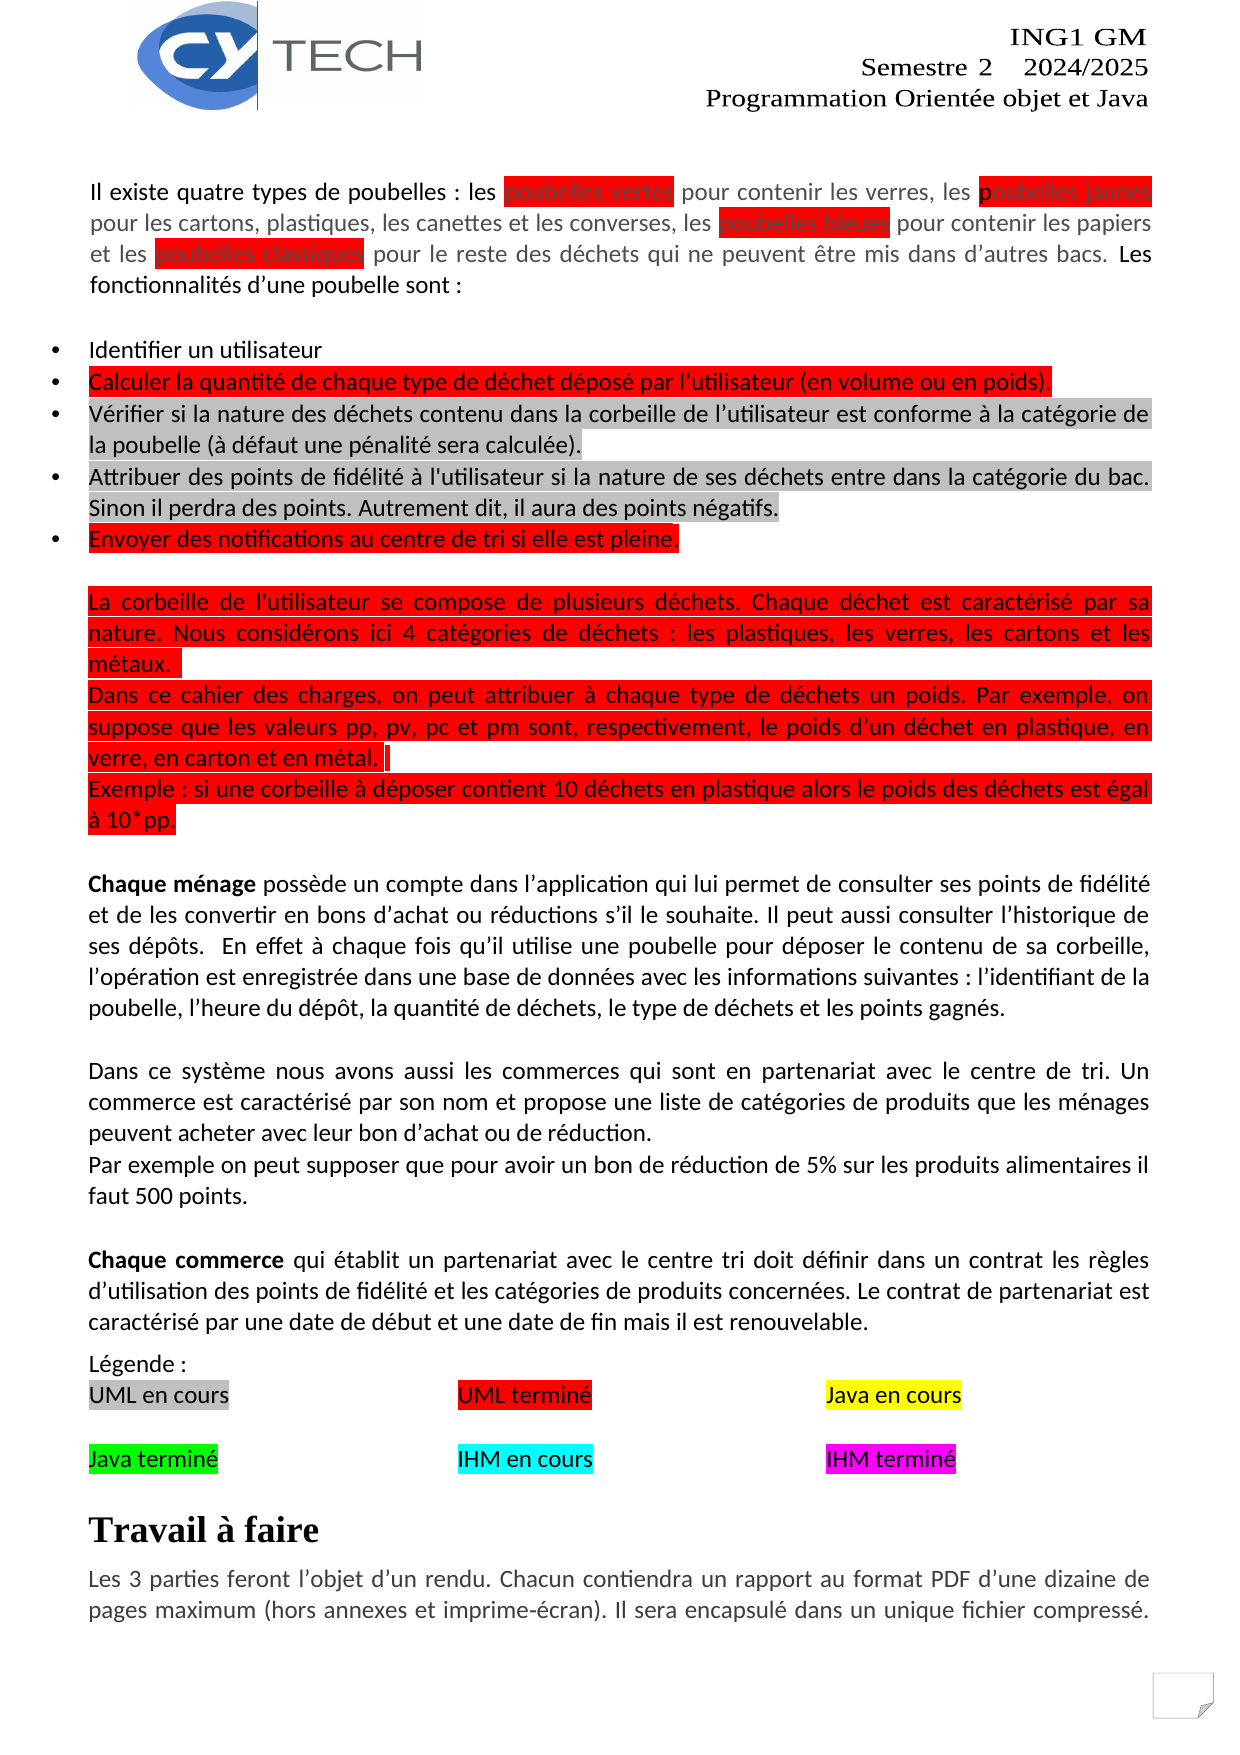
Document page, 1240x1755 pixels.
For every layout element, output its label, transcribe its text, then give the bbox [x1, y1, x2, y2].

text Chaque ménage possède un compte dans l’application qui lui permet de consulter ses points de fidélité et de les convertir en bons d’achat ou réductions s’il le souhaite. Il peut aussi consulter l’historique de ses dépôts. En effet à chaque fois qu’il utilise une poubelle pour déposer le contenu de sa corbeille, l’opération est enregistrée dans une base de données avec les informations suivantes : l’identifiant de la poubelle, l’heure du dépôt, la quantité de déchets, le type de déchets et les points gagnés. [88, 868, 1152, 1022]
list Vérifier si la nature des déchets contenu dans la corbeille de l’utilisateur est conforme à la catégorie de la poubelle (à défaut une pénalité sera calculée). [51, 398, 1152, 460]
list Calculer la quantité de chaque type de déchet déposé par l’utilisateur (en volume ou en poids). [51, 366, 1152, 397]
text Légende : [89, 1348, 1152, 1378]
text Par exemple on peut supposer que pour avoir un bon de réduction de 5% sur les produits alimentaires il faut 500 points. [88, 1149, 1152, 1211]
list Identifier un utilisateur [51, 335, 1152, 365]
text Les 3 parties feront l’objet d’un rendu. Chacun contiendra un rapport au format PDF d’une dizaine de pages maximum (hors annexes et imprime‐écran). Il sera encapsulé dans un unique fichier compressé. [88, 1563, 1152, 1624]
subtitle Travail à faire [88, 1508, 1152, 1551]
text UML en cours UML terminé Java en cours [89, 1380, 1152, 1410]
text Chaque commerce qui établit un partenariat avec le centre tri doit définir dans un contrat les règles d’utilisation des points de fidélité et les catégories de produits concernées. Le contrat de partenariat est caractérisé par une date de début et une date de fin mais il est renouvelable. [88, 1244, 1152, 1336]
text Java terminé IHM en cours IHM terminé [89, 1444, 1152, 1474]
text Exemple : si une corbeille à déposer contient 10 déchets en plastique alors le poids des déchets est égal à 10*pp. [88, 773, 1152, 835]
text Dans ce système nous avons aussi les commerces qui sont en partenariat avec le centre de tri. Un commerce est caractérisé par son nom et propose une liste de catégories de produits que les ménages peuvent acheter avec leur bon d’achat ou de réduction. [88, 1056, 1152, 1148]
text Il existe quatre types de poubelles : les poubelles vertes pour contenir les verres, les poubelles jaunes pour les cartons, plastiques, les canettes et les converses, les poubelles bleues pour contenir les papiers et les poubelles classiques pour le reste des déchets qui ne peuvent être mis dans d’autres bacs. Les fonctionnalités d’une poubelle sont : [90, 176, 1152, 300]
list Attribuer des points de fidélité à l'utilisateur si la nature de ses déchets entre dans la catégorie du bac. Sinon il perdra des points. Autrement dit, il aura des points négatifs. [51, 461, 1152, 522]
text La corbeille de l'utilisateur se compose de plusieurs déchets. Chaque déchet est caractérisé par sa nature. Nous considérons ici 4 catégories de déchets : les plastiques, les verres, les cartons et les métaux. [88, 586, 1152, 678]
text Dans ce cahier des charges, on peut attribuer à chaque type de déchets un poids. Par exemple, on suppose que les valeurs pp, pv, pc et pm sont, respectivement, le poids d’un déchet en plastique, en verre, en carton et en métal. [88, 679, 1152, 772]
list Envoyer des notifications au centre de tri si elle est pleine. [51, 523, 1152, 553]
